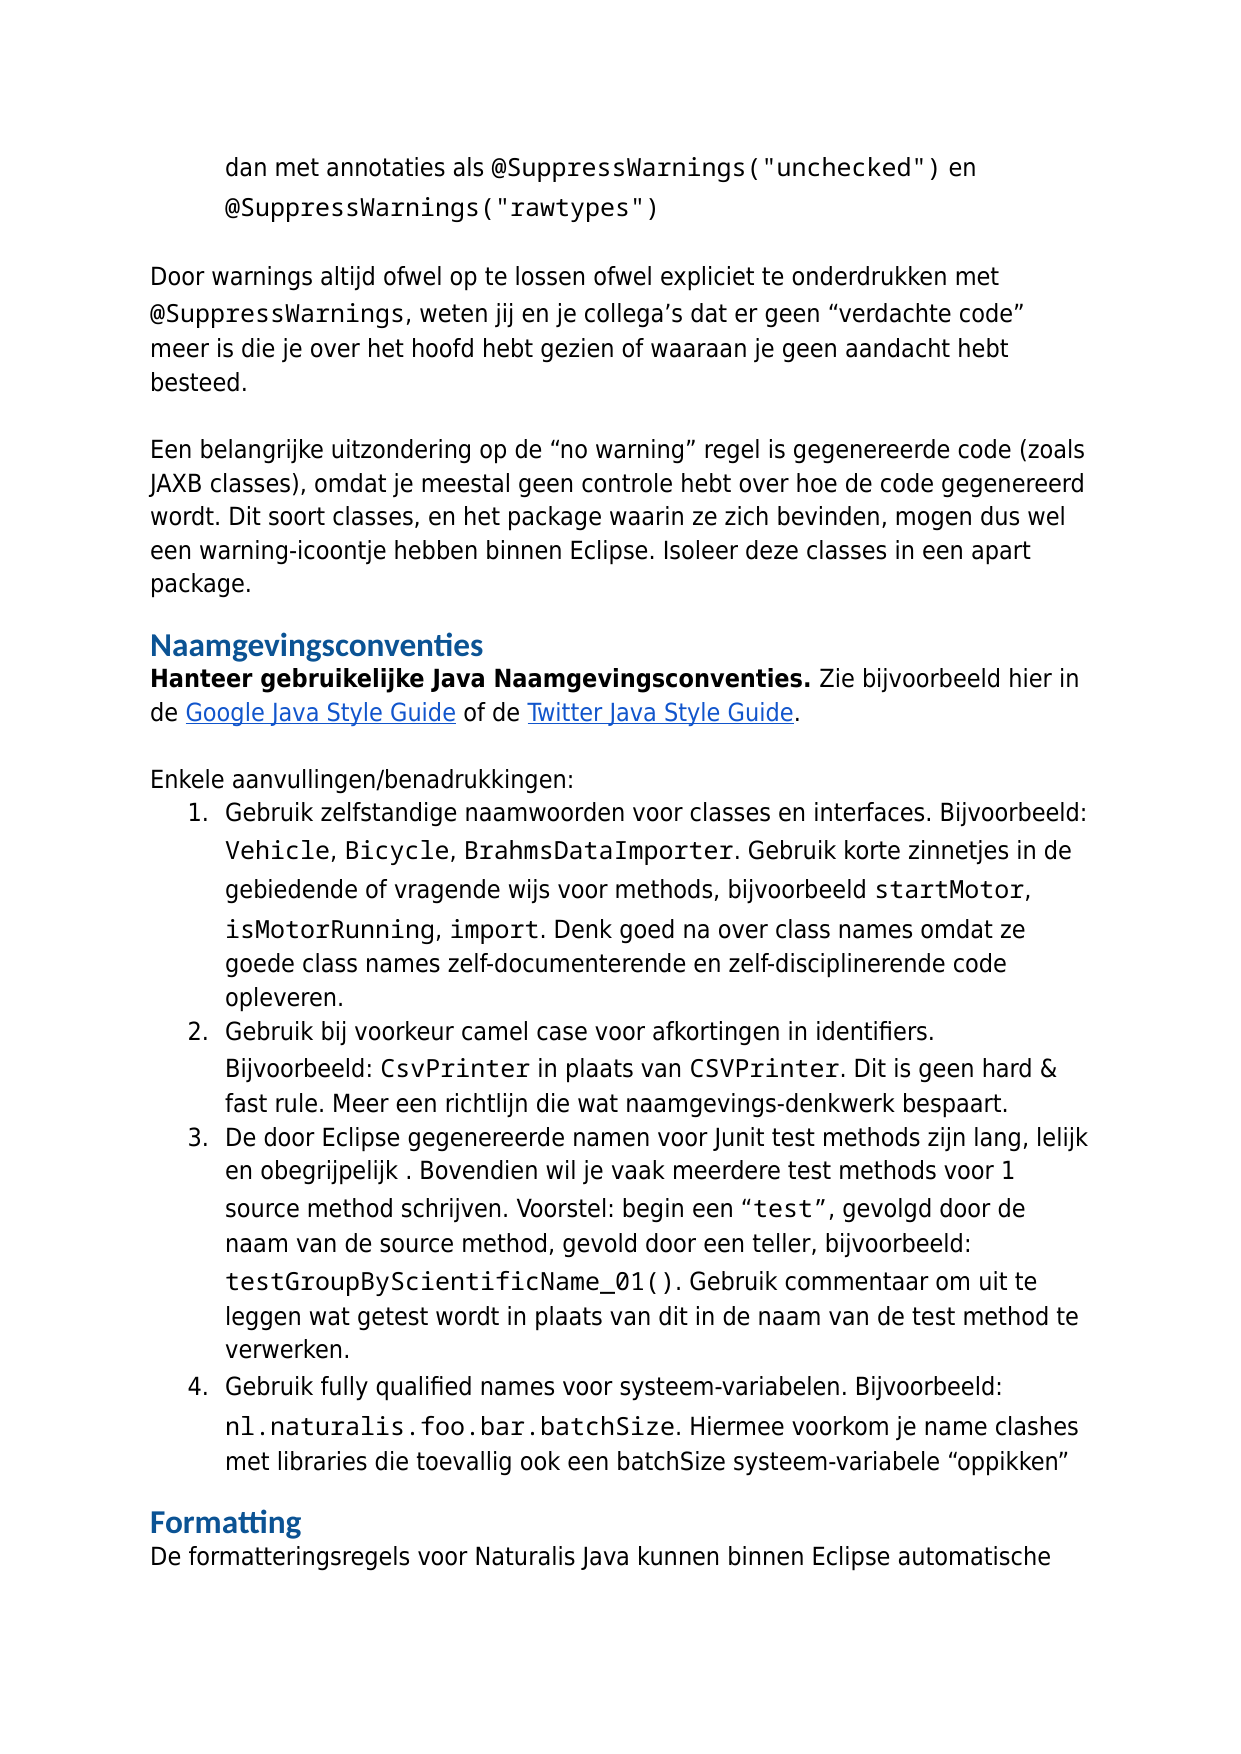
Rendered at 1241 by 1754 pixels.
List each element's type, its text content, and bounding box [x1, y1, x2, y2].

text Hanteer gebruikelijke Java Naamgevingsconventies. Zie bijvoorbeeld hier in de Google Java Style Guide of de Twitter Java Style Guide. [150, 664, 1090, 727]
list Gebruik zelfstandige naamwoorden voor classes en interfaces. Bijvoorbeeld: Vehicle, Bicycle, BrahmsDataImporter. Gebruik korte zinnetjes in de gebiedende of vragende wijs voor methods, bijvoorbeeld startMotor, isMotorRunning, import. Denk goed na over class names omdat ze goede class names zelf-documenterende en zelf-disciplinerende code opleveren. [187, 799, 1090, 1012]
list De door Eclipse gegenereerde namen voor Junit test methods zijn lang, lelijk en obegrijpelijk . Bovendien wil je vaak meerdere test methods voor 1 source method schrijven. Voorstel: begin een “test”, gevolgd door de naam van de source method, gevold door een teller, bijvoorbeeld: testGroupByScientificName_01(). Gebruik commentaar om uit te leggen wat getest wordt in plaats van dit in de naam van de test method te verwerken. [187, 1123, 1090, 1365]
text Door warnings altijd ofwel op te lossen ofwel expliciet te onderdrukken met @SuppressWarnings, weten jij en je collega’s dat er geen “verdachte code” meer is die je over het hoofd hebt gezien of waaraan je geen aandacht hebt besteed. [150, 262, 1090, 397]
list dan met annotaties als @SuppressWarnings("unchecked") en @SuppressWarnings("rawtypes") [187, 150, 1090, 223]
text Een belangrijke uitzondering op de “no warning” regel is gegenereerde code (zoals JAXB classes), omdat je meestal geen controle hebt over hoe de code gegenereerd wordt. Dit soort classes, en het package waarin ze zich bevinden, mogen dus wel een warning-icoontje hebben binnen Eclipse. Isoleer deze classes in een apart package. [150, 435, 1090, 598]
text De formatteringsregels voor Naturalis Java kunnen binnen Eclipse automatische [150, 1542, 1090, 1571]
list Gebruik fully qualified names voor systeem-variabelen. Bijvoorbeeld: nl.naturalis.foo.bar.batchSize. Hiermee voorkom je name clashes met libraries die toevallig ook een batchSize systeem-variabele “oppikken” [187, 1369, 1090, 1476]
subtitle Formatting [150, 1501, 1090, 1542]
subtitle Naamgevingsconventies [150, 624, 1090, 664]
list Gebruik bij voorkeur camel case voor afkortingen in identifiers. Bijvoorbeeld: CsvPrinter in plaats van CSVPrinter. Dit is geen hard & fast rule. Meer een richtlijn die wat naamgevings-denkwerk bespaart. [187, 1017, 1090, 1119]
text Enkele aanvullingen/benadrukkingen: [150, 765, 1090, 794]
